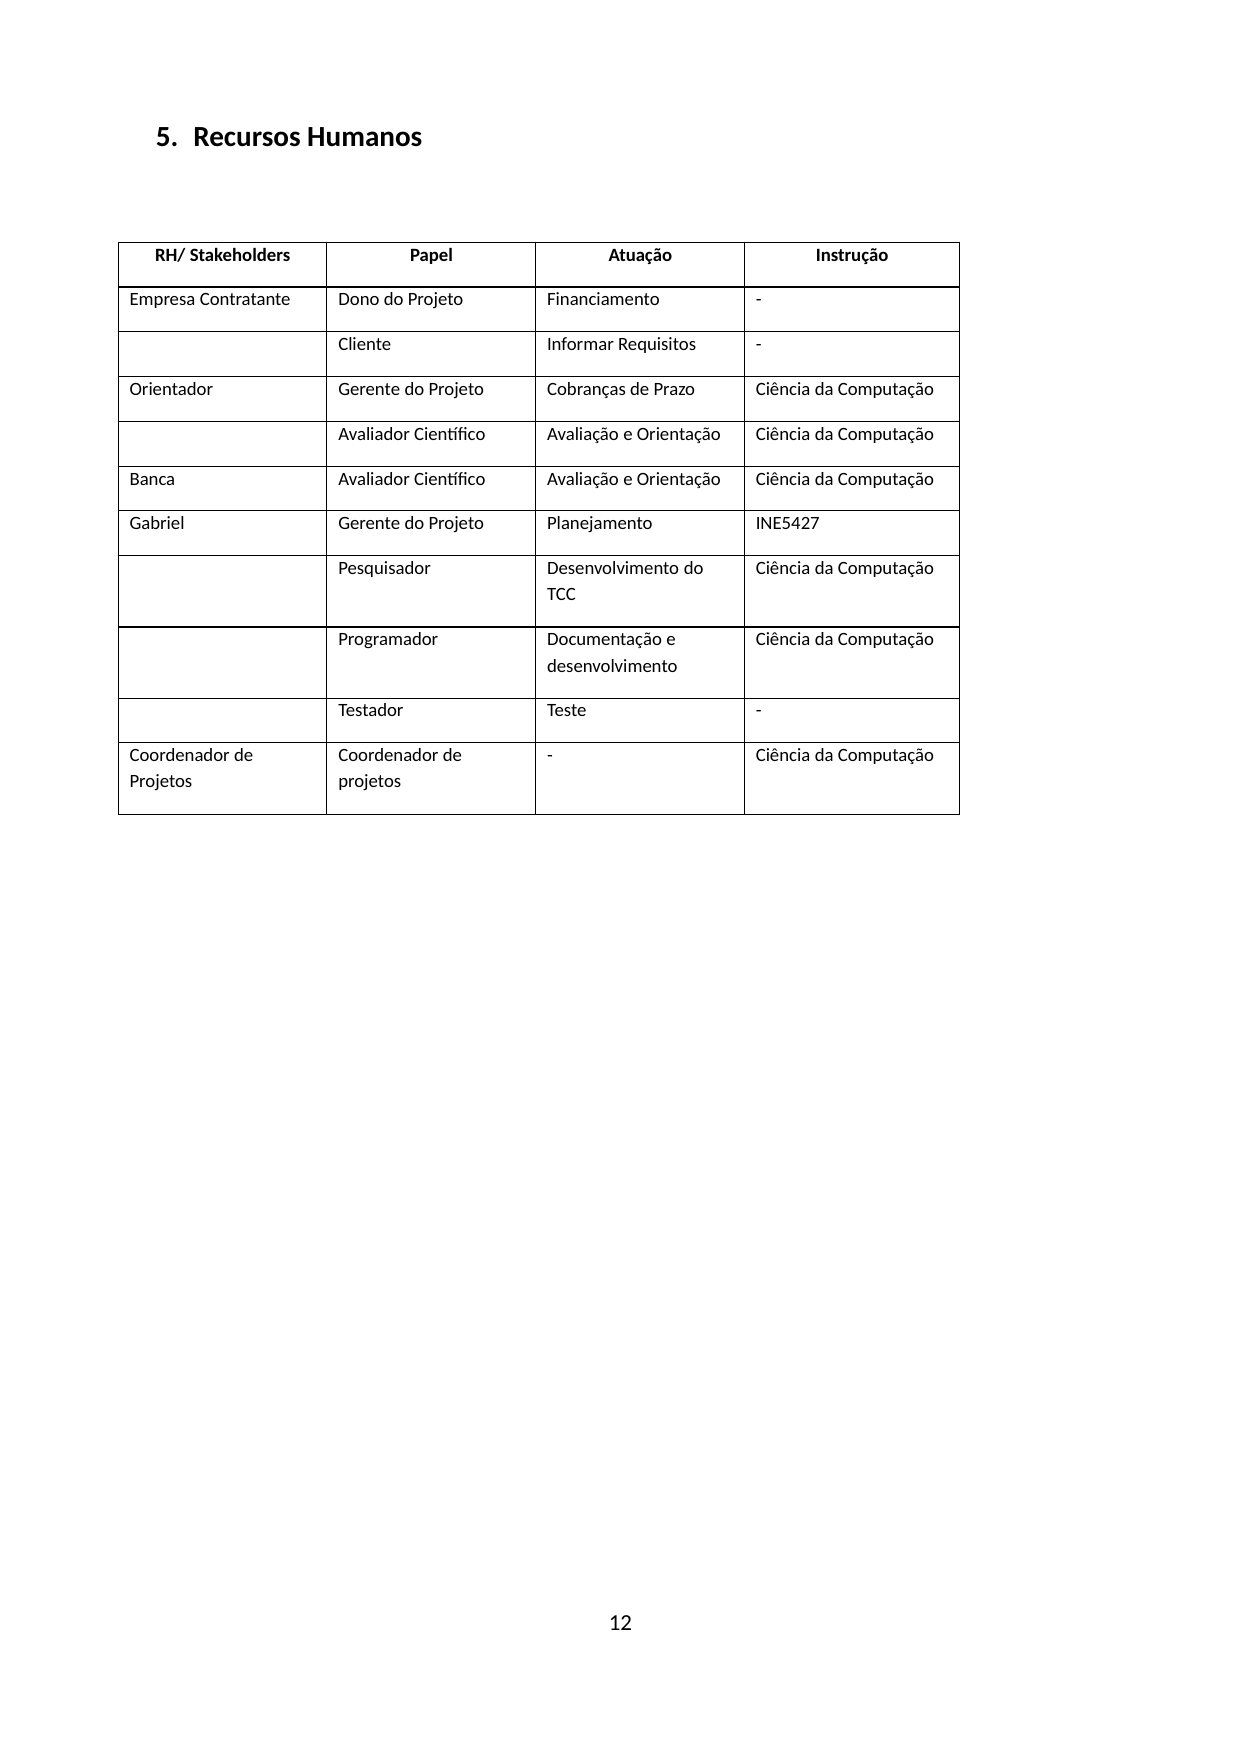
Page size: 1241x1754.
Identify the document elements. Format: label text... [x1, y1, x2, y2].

table_cell Documentação e desenvolvimento [536, 628, 744, 697]
table_cell Ciência da Computação [745, 556, 959, 626]
table_cell INE5427 [745, 511, 959, 555]
table_cell [119, 422, 326, 466]
table_cell Teste [536, 699, 744, 742]
table_cell Dono do Projeto [327, 288, 535, 331]
table_cell Orientador [119, 377, 326, 421]
table_cell Ciência da Computação [745, 628, 959, 697]
table_cell Coordenador de projetos [327, 743, 535, 813]
table_cell Coordenador de Projetos [119, 743, 326, 813]
table_cell Ciência da Computação [745, 743, 959, 813]
table_cell Avaliação e Orientação [536, 422, 744, 466]
table_cell Avaliação e Orientação [536, 467, 744, 510]
table_cell [119, 628, 326, 697]
table_cell Gabriel [119, 511, 326, 555]
table_cell Empresa Contratante [119, 288, 326, 331]
table_header Papel [327, 243, 535, 286]
table_header Instrução [745, 243, 959, 286]
table_cell - [745, 288, 959, 331]
table_cell Cliente [327, 332, 535, 376]
table_cell Ciência da Computação [745, 377, 959, 421]
table_cell Ciência da Computação [745, 422, 959, 466]
table_cell - [745, 332, 959, 376]
table_cell Pesquisador [327, 556, 535, 626]
table_cell Ciência da Computação [745, 467, 959, 510]
table_cell [119, 556, 326, 626]
table_cell Desenvolvimento do TCC [536, 556, 744, 626]
table_cell Avaliador Científico [327, 422, 535, 466]
table_cell Testador [327, 699, 535, 742]
table_cell Banca [119, 467, 326, 510]
table_cell Gerente do Projeto [327, 511, 535, 555]
table_header RH/ Stakeholders [119, 243, 326, 286]
table_cell Programador [327, 628, 535, 697]
table_cell Planejamento [536, 511, 744, 555]
list Recursos Humanos [156, 118, 1122, 154]
table_cell [119, 699, 326, 742]
table_cell - [745, 699, 959, 742]
table_cell Avaliador Científico [327, 467, 535, 510]
table_cell Informar Requisitos [536, 332, 744, 376]
table_cell - [536, 743, 744, 813]
table_cell Financiamento [536, 288, 744, 331]
table_cell [119, 332, 326, 376]
table_cell Cobranças de Prazo [536, 377, 744, 421]
table_header Atuação [536, 243, 744, 286]
table_cell Gerente do Projeto [327, 377, 535, 421]
